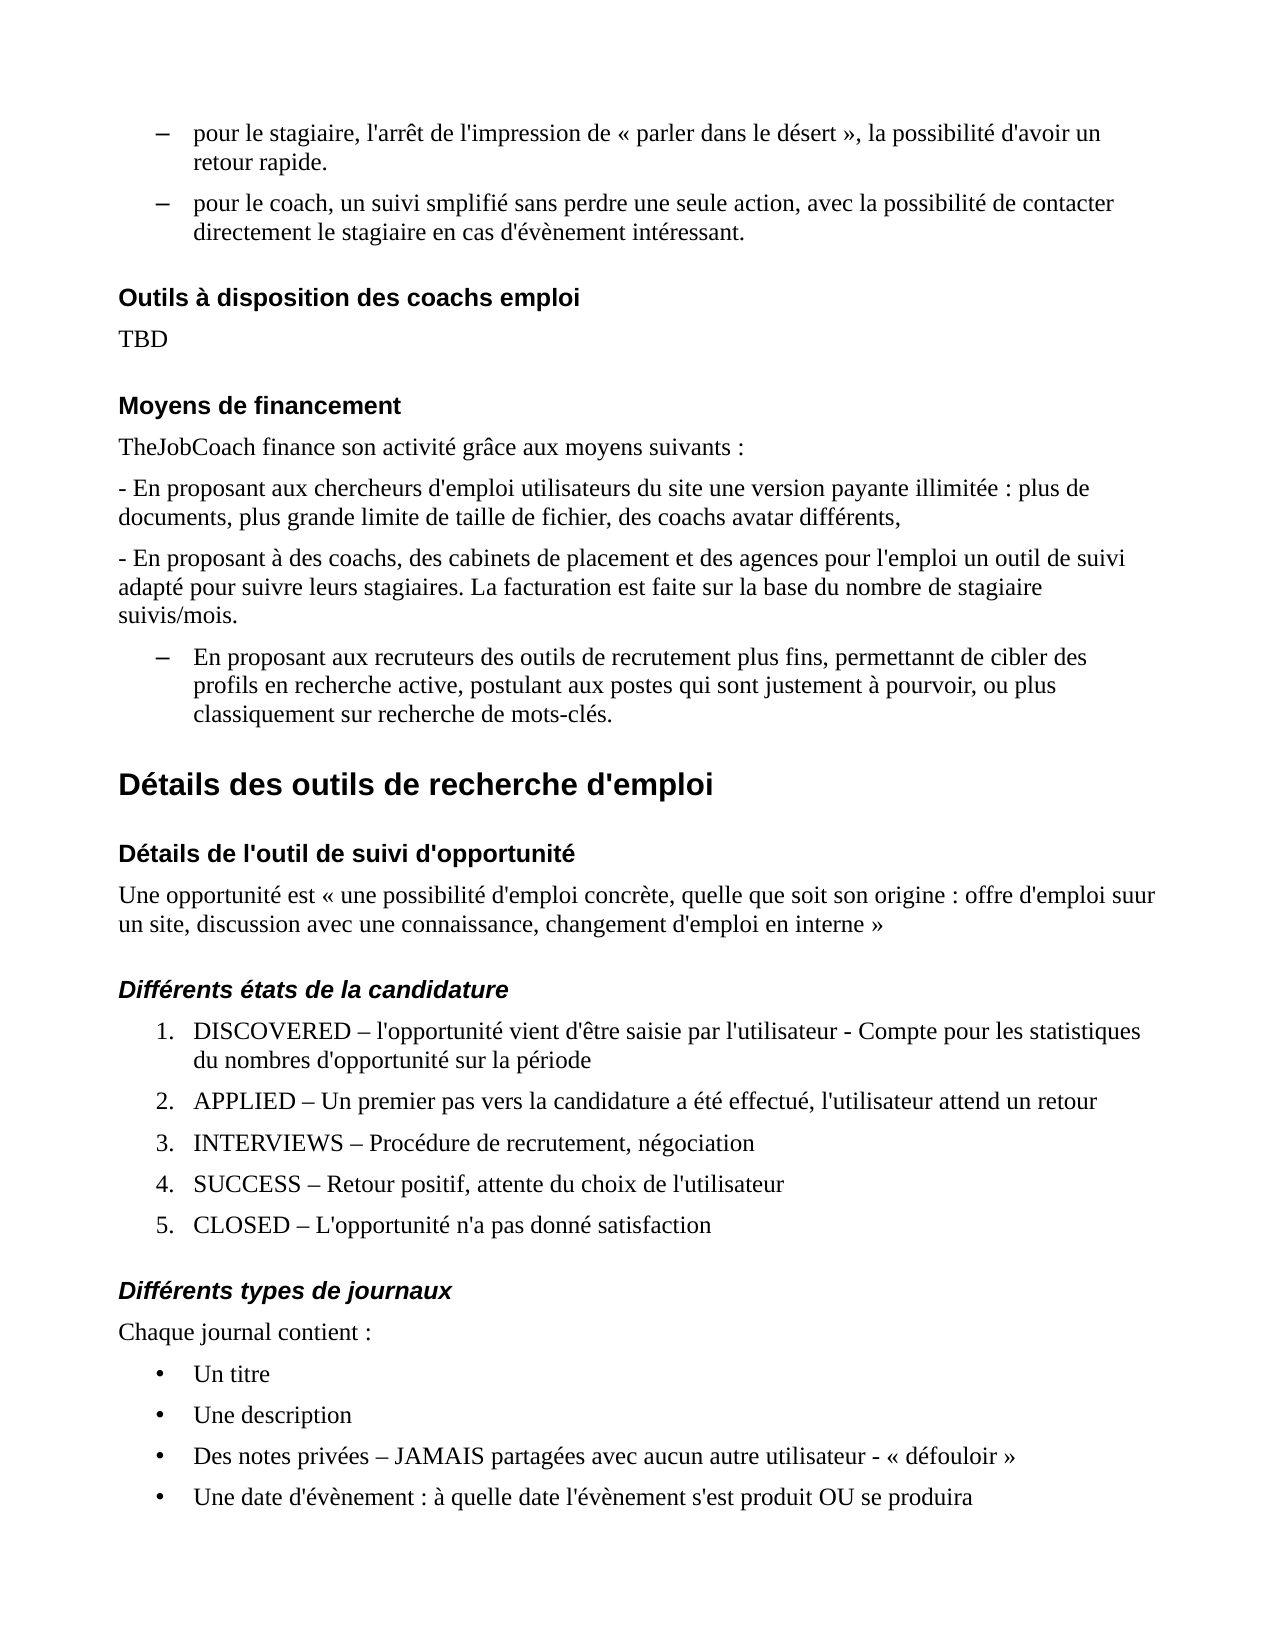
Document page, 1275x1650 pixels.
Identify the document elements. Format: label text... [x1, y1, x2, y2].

list Une description [156, 1400, 1157, 1429]
list pour le stagiaire, l'arrêt de l'impression de « parler dans le désert », la possibilité d'avoir un retour rapide. [156, 118, 1157, 176]
list DISCOVERED – l'opportunité vient d'être saisie par l'utilisateur - Compte pour les statistiques du nombres d'opportunité sur la période [156, 1016, 1157, 1074]
text - En proposant aux chercheurs d'emploi utilisateurs du site une version payante illimitée : plus de documents, plus grande limite de taille de fichier, des coachs avatar différents, [118, 473, 1157, 531]
subtitle Moyens de financement [118, 391, 1157, 419]
list CLOSED – L'opportunité n'a pas donné satisfaction [156, 1210, 1157, 1239]
list Une date d'évènement : à quelle date l'évènement s'est produit OU se produira [156, 1482, 1157, 1511]
text Chaque journal contient : [118, 1317, 1157, 1346]
list SUCCESS – Retour positif, attente du choix de l'utilisateur [156, 1169, 1157, 1198]
list pour le coach, un suivi smplifié sans perdre une seule action, avec la possibilité de contacter directement le stagiaire en cas d'évènement intéressant. [156, 188, 1157, 246]
list Un titre [156, 1359, 1157, 1387]
subtitle Détails des outils de recherche d'emploi [118, 766, 1157, 802]
list Des notes privées – JAMAIS partagées avec aucun autre utilisateur - « défouloir » [156, 1441, 1157, 1470]
list APPLIED – Un premier pas vers la candidature a été effectué, l'utilisateur attend un retour [156, 1086, 1157, 1115]
text TheJobCoach finance son activité grâce aux moyens suivants : [118, 432, 1157, 461]
text Une opportunité est « une possibilité d'emploi concrète, quelle que soit son origine : offre d'emploi suur un site, discussion avec une connaissance, changement d'emploi en interne » [118, 880, 1157, 938]
text - En proposant à des coachs, des cabinets de placement et des agences pour l'emploi un outil de suivi adapté pour suivre leurs stagiaires. La facturation est faite sur la base du nombre de stagiaire suivis/mois. [118, 543, 1157, 629]
list En proposant aux recruteurs des outils de recrutement plus fins, permettannt de cibler des profils en recherche active, postulant aux postes qui sont justement à pourvoir, ou plus classiquement sur recherche de mots-clés. [156, 642, 1157, 728]
subtitle Outils à disposition des coachs emploi [118, 283, 1157, 312]
subtitle Différents types de journaux [118, 1276, 1157, 1305]
subtitle Différents états de la candidature [118, 975, 1157, 1004]
text TBD [118, 324, 1157, 353]
list INTERVIEWS – Procédure de recrutement, négociation [156, 1128, 1157, 1156]
subtitle Détails de l'outil de suivi d'opportunité [118, 839, 1157, 868]
